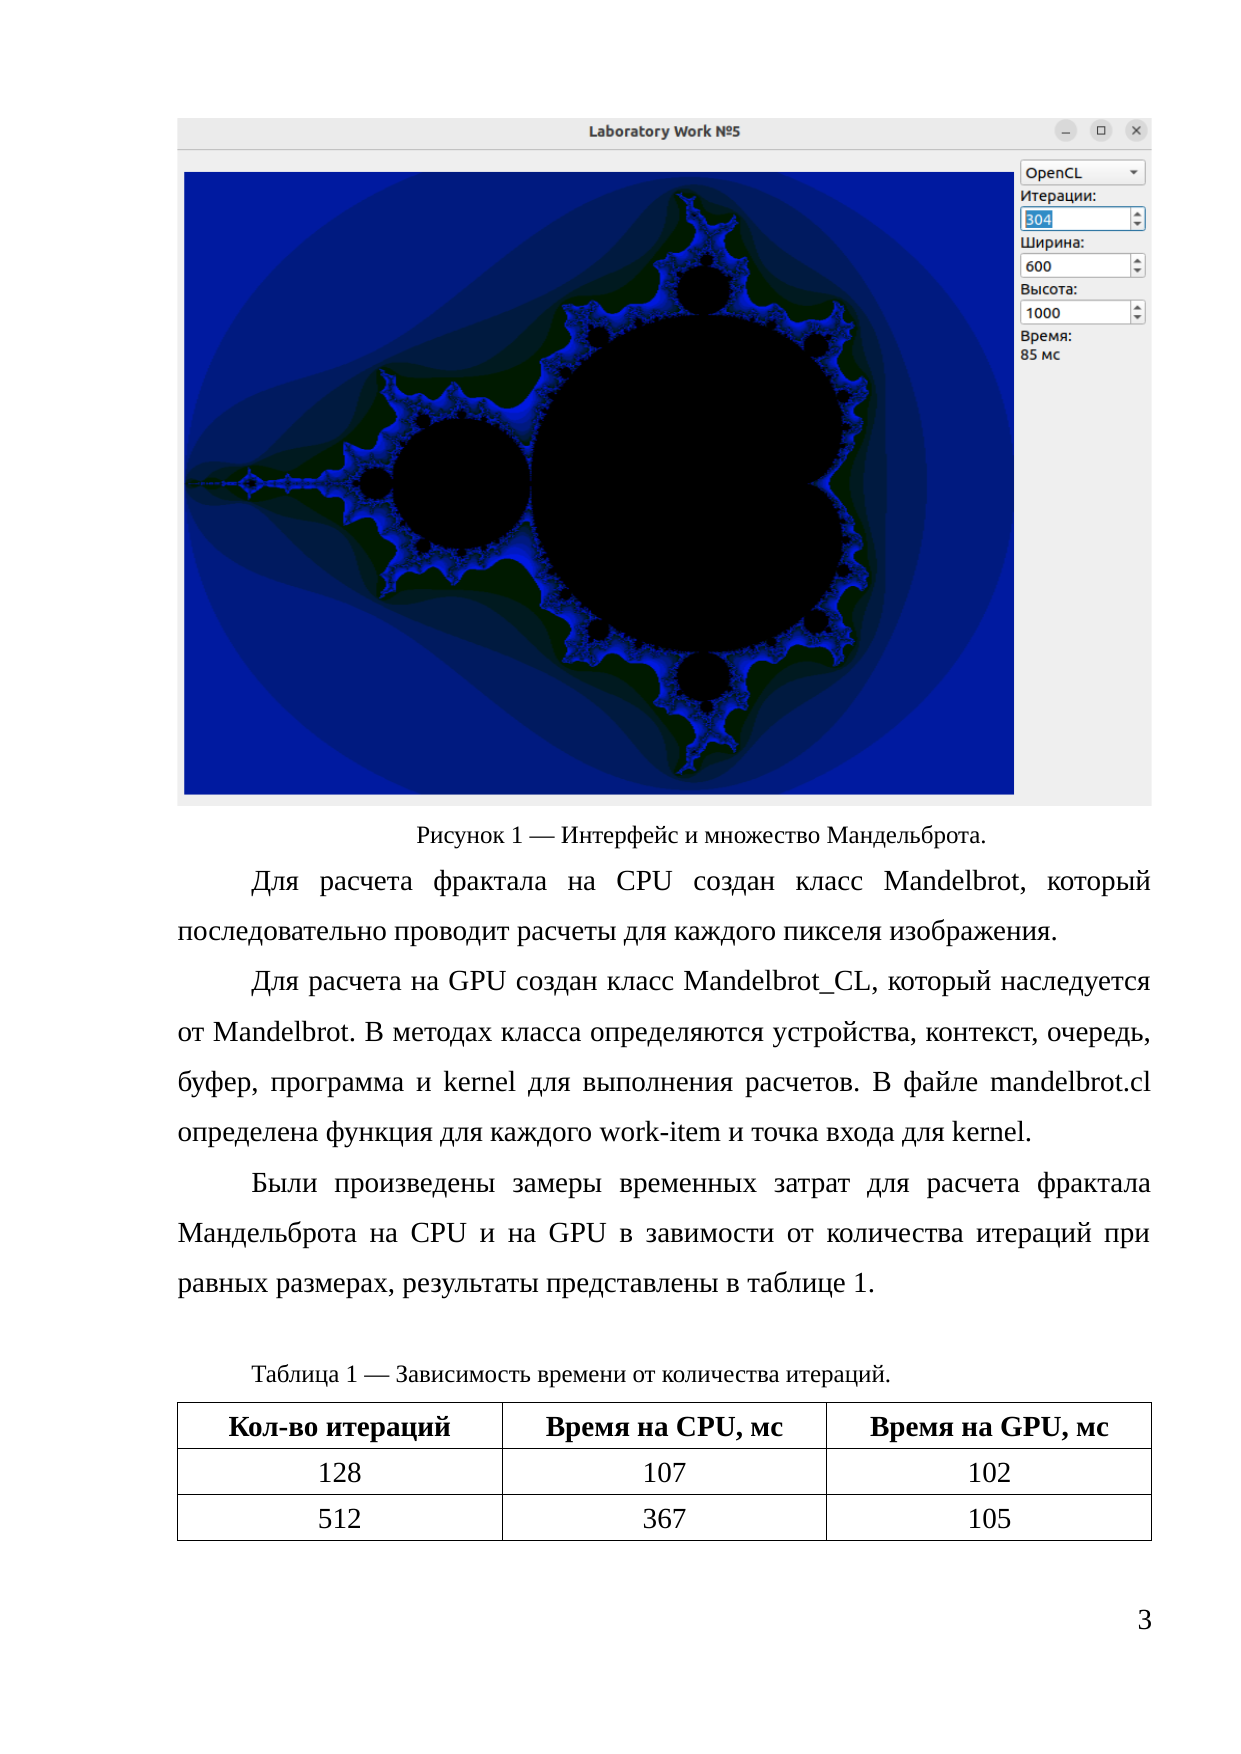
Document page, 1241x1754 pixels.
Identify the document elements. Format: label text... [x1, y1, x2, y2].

table_header Время на GPU, мс [827, 1403, 1151, 1448]
picture [177, 118, 1152, 806]
table_cell 107 [503, 1449, 826, 1494]
table_cell 102 [827, 1449, 1151, 1494]
table_cell 105 [827, 1495, 1151, 1540]
table_header Время на CPU, мс [503, 1403, 826, 1448]
table_cell 512 [178, 1495, 502, 1540]
text Для расчета фрактала на CPU создан класс Mandelbrot, который последовательно проводит расчеты для каждого пикселя изображения. [177, 863, 1152, 947]
table_cell 128 [178, 1449, 502, 1494]
text Были произведены замеры временных затрат для расчета фрактала Мандельброта на CPU и на GPU в завимости от количества итераций при равных размерах, результаты представлены в таблице 1. [177, 1165, 1152, 1299]
table_header Кол-во итераций [178, 1403, 502, 1448]
table_cell 367 [503, 1495, 826, 1540]
text Таблица 1 — Зависимость времени от количества итераций. [177, 1359, 1152, 1388]
text Для расчета на GPU создан класс Mandelbrot_CL, который наследуется от Mandelbrot. В методах класса определяются устройства, контекст, очередь, буфер, программа и kernel для выполнения расчетов. В файле mandelbrot.cl определена функция для каждого work-item и точка входа для kernel. [177, 963, 1152, 1148]
text Рисунок 1 — Интерфейс и множество Мандельброта. [177, 806, 1152, 848]
